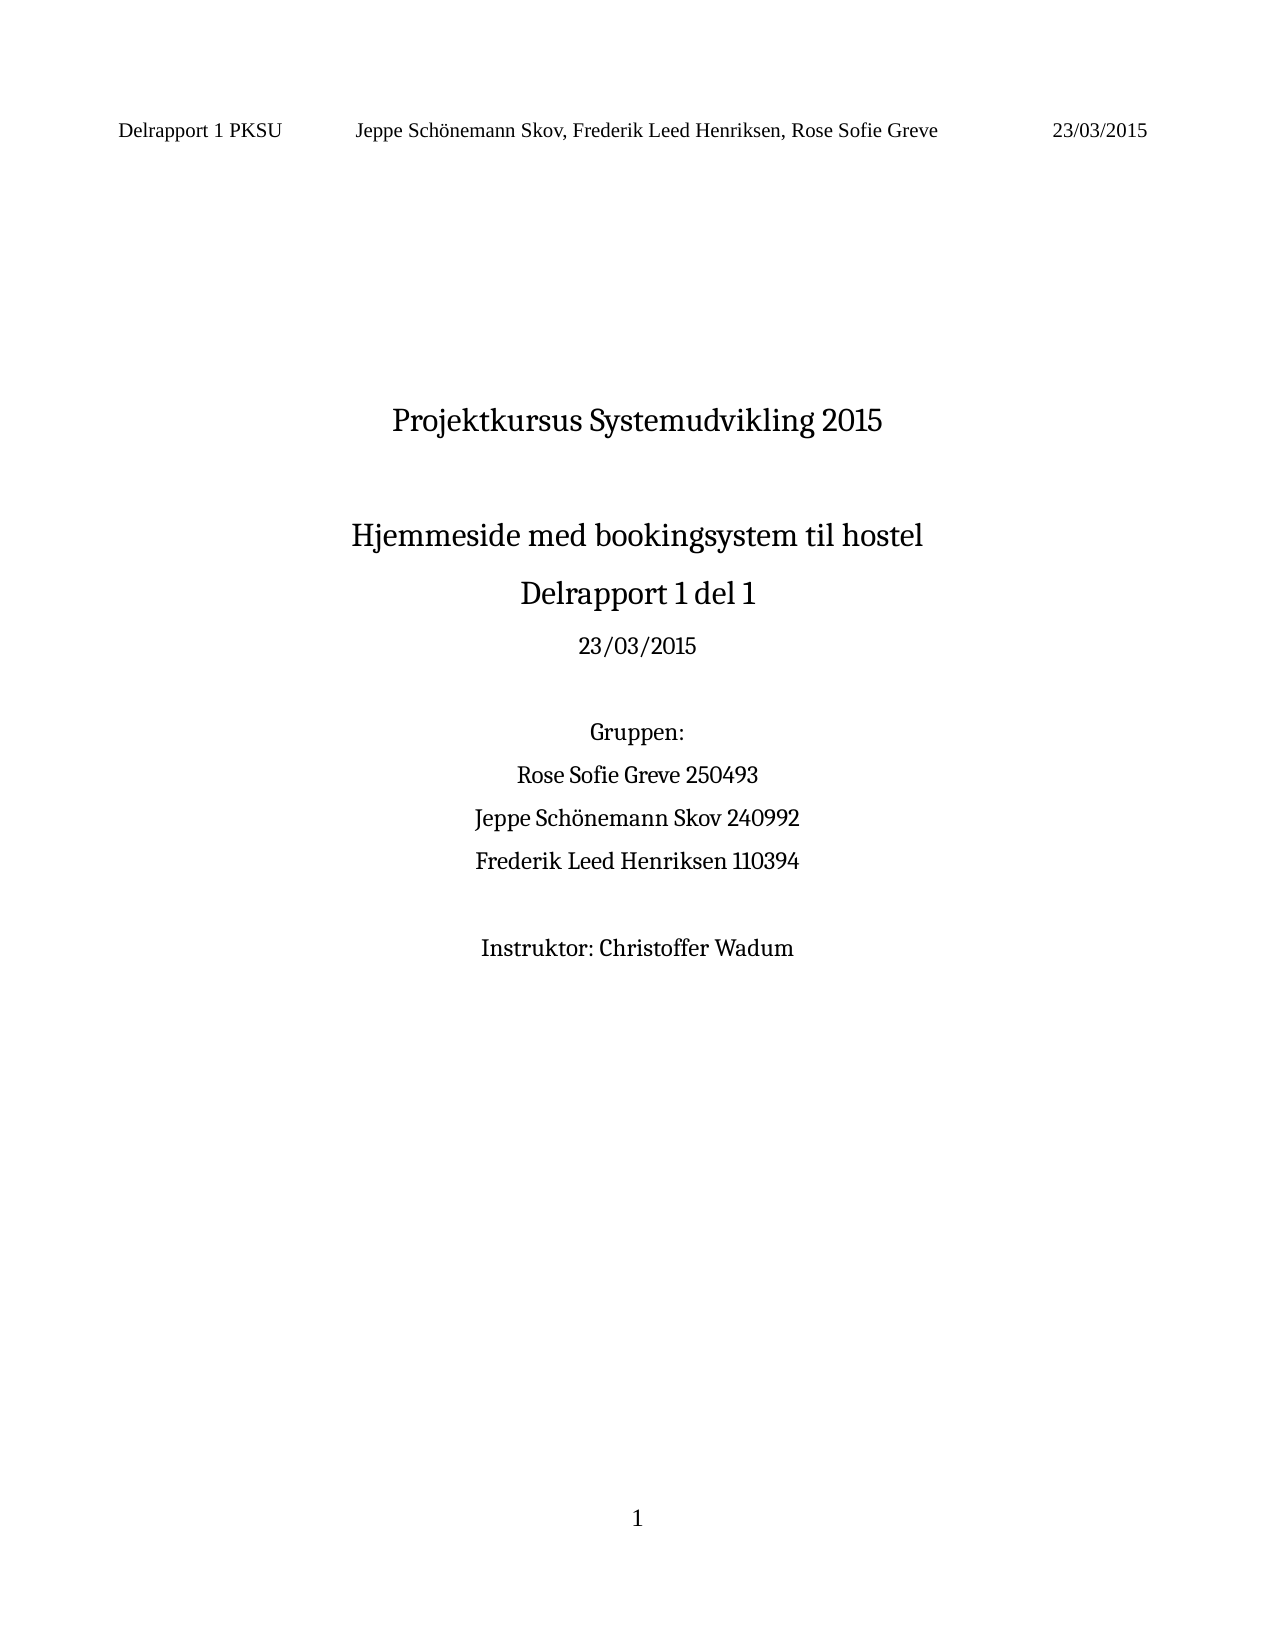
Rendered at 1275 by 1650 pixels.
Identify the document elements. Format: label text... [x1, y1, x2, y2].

text Jeppe Schönemann Skov 240992 [118, 804, 1157, 833]
text 23/03/2015 [118, 632, 1157, 660]
text Gruppen: [118, 718, 1157, 747]
text Hjemmeside med bookingsystem til hostel [118, 517, 1157, 555]
text Instruktor: Christoffer Wadum [118, 933, 1157, 962]
text Frederik Leed Henriksen 110394 [118, 847, 1157, 876]
text Projektkursus Systemudvikling 2015 [118, 402, 1157, 440]
text Delrapport 1 del 1 [118, 574, 1157, 612]
text Rose Sofie Greve 250493 [118, 761, 1157, 790]
